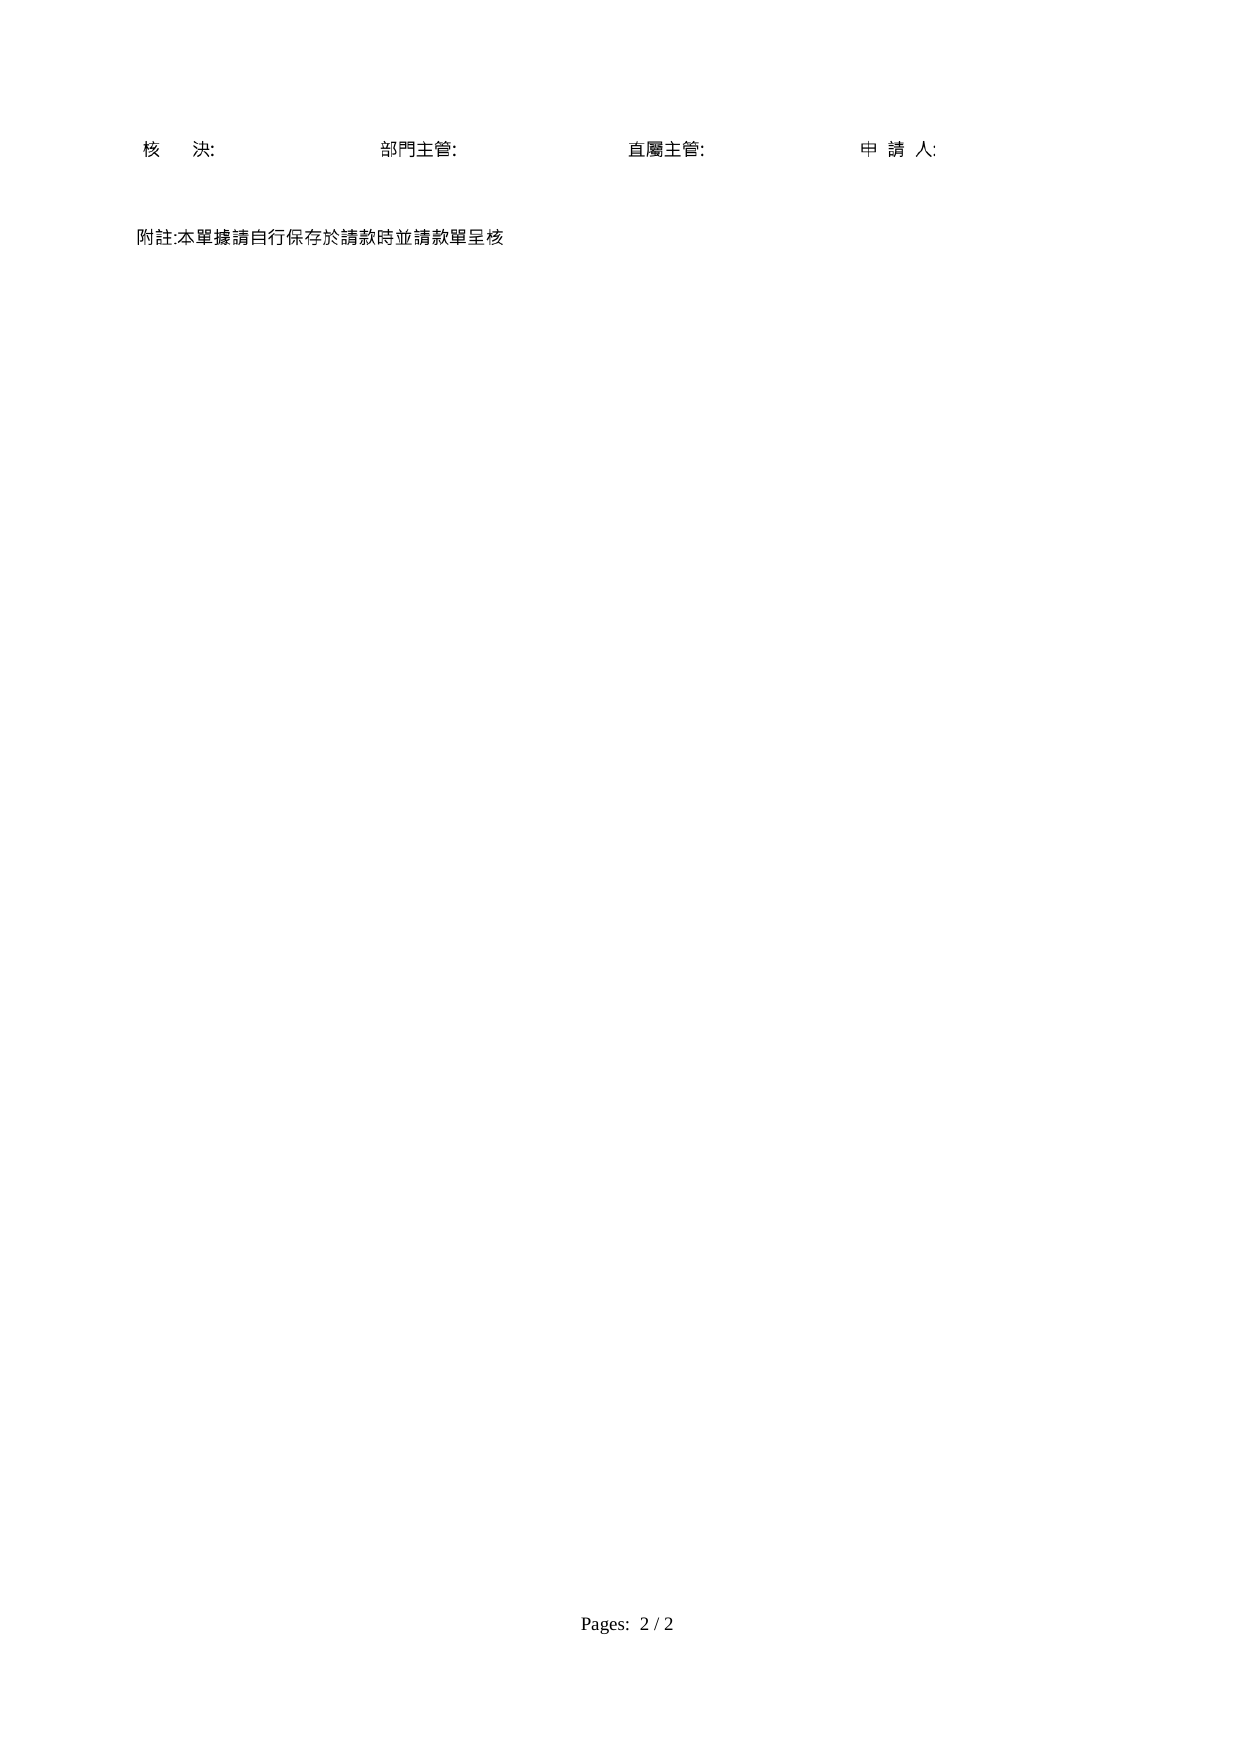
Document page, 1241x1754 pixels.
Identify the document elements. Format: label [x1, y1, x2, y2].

picture [103, 118, 1107, 285]
